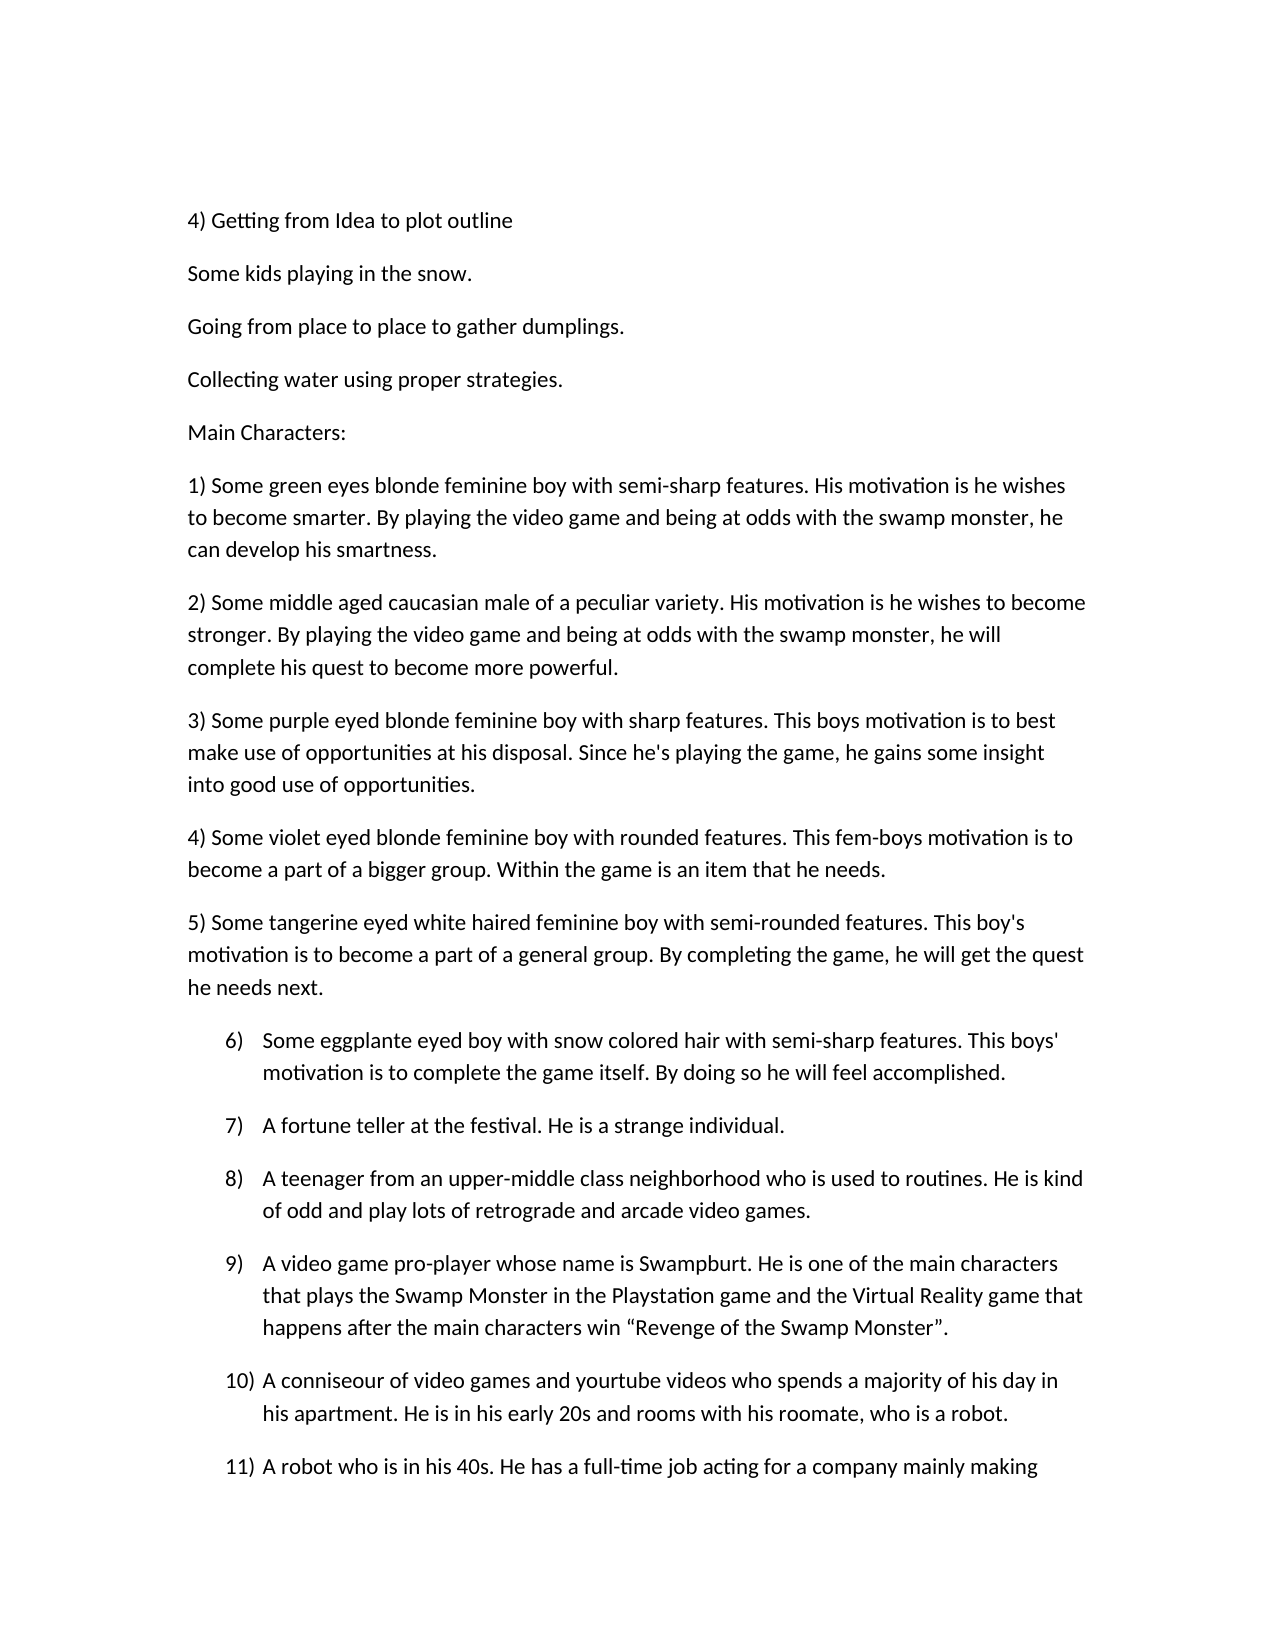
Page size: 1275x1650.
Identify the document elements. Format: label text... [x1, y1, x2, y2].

text Some kids playing in the snow. [187, 259, 1087, 287]
text 4) Getting from Idea to plot outline [187, 206, 1087, 234]
list A robot who is in his 40s. He has a full-time job acting for a company mainly making [225, 1452, 1087, 1480]
text 5) Some tangerine eyed white haired feminine boy with semi-rounded features. This boy's motivation is to become a part of a general group. By completing the game, he will get the quest he needs next. [187, 908, 1087, 1001]
text 4) Some violet eyed blonde feminine boy with rounded features. This fem-boys motivation is to become a part of a bigger group. Within the game is an item that he needs. [187, 823, 1087, 883]
list A conniseour of video games and yourtube videos who spends a majority of his day in his apartment. He is in his early 20s and rooms with his roomate, who is a robot. [225, 1367, 1087, 1427]
text 3) Some purple eyed blonde feminine boy with sharp features. This boys motivation is to best make use of opportunities at his disposal. Since he's playing the game, he gains some insight into good use of opportunities. [187, 706, 1087, 798]
list A fortune teller at the festival. He is a strange individual. [225, 1111, 1087, 1139]
text Going from place to place to gather dumplings. [187, 312, 1087, 340]
list A video game pro-player whose name is Swampburt. He is one of the main characters that plays the Swamp Monster in the Playstation game and the Virtual Reality game that happens after the main characters win “Revenge of the Swamp Monster”. [225, 1249, 1087, 1342]
list Some eggplante eyed boy with snow colored hair with semi-sharp features. This boys' motivation is to complete the game itself. By doing so he will feel accomplished. [225, 1026, 1087, 1086]
list A teenager from an upper-middle class neighborhood who is used to routines. He is kind of odd and play lots of retrograde and arcade video games. [225, 1164, 1087, 1224]
text 2) Some middle aged caucasian male of a peculiar variety. His motivation is he wishes to become stronger. By playing the video game and being at odds with the swamp monster, he will complete his quest to become more powerful. [187, 588, 1087, 681]
text Main Characters: [187, 418, 1087, 446]
text 1) Some green eyes blonde feminine boy with semi-sharp features. His motivation is he wishes to become smarter. By playing the video game and being at odds with the swamp monster, he can develop his smartness. [187, 471, 1087, 563]
text Collecting water using proper strategies. [187, 365, 1087, 393]
